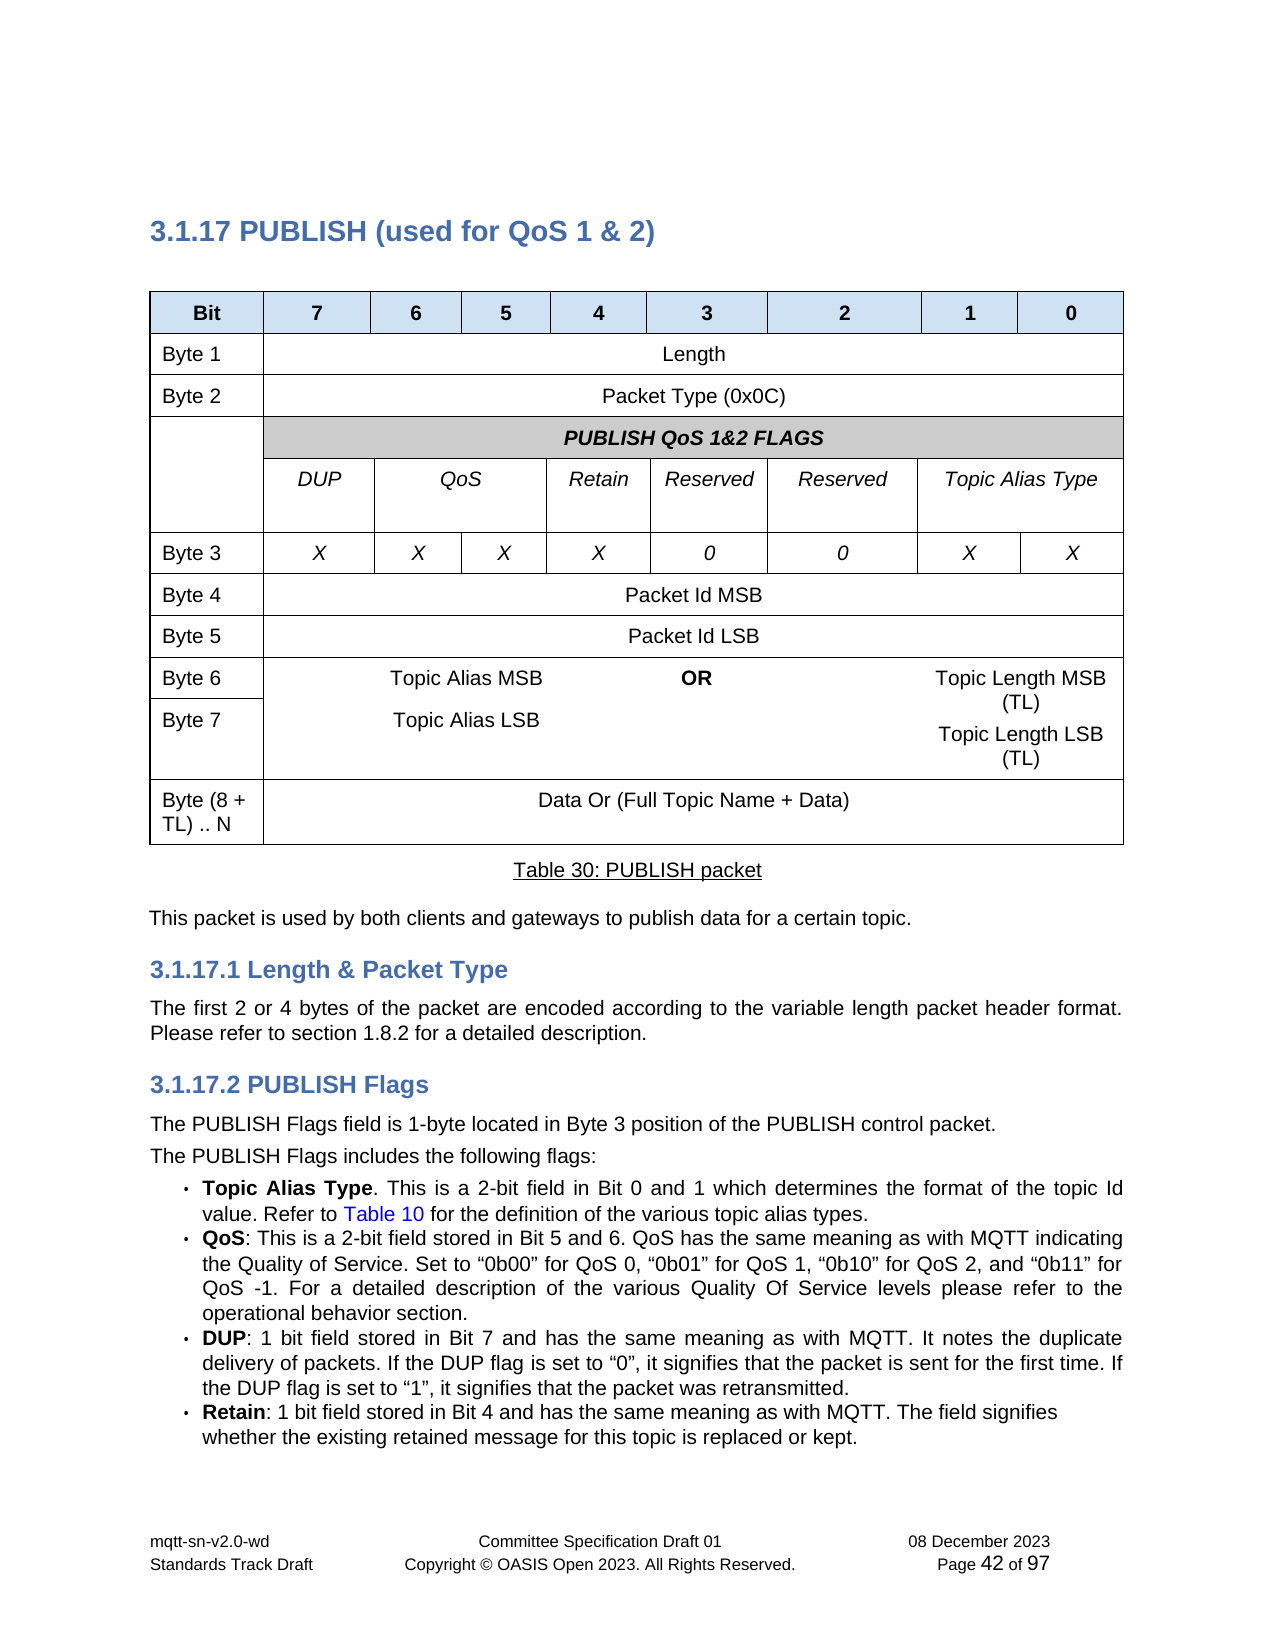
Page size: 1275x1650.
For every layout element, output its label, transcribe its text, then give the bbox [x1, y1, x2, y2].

table_cell Reserved [768, 459, 917, 532]
table_cell Length [264, 334, 1123, 374]
table_cell QoS [375, 459, 546, 532]
table_header Bit [151, 292, 263, 333]
text The PUBLISH Flags field is 1-byte located in Byte 3 position of the PUBLISH control packet. [150, 1112, 1124, 1136]
table_cell Data Or (Full Topic Name + Data) [264, 780, 1123, 844]
table_cell X [264, 533, 374, 573]
list QoS: This is a 2-bit field stored in Bit 5 and 6. QoS has the same meaning as with MQTT indicating the Quality of Service. Set to “0b00” for QoS 0, “0b01” for QoS 1, “0b10” for QoS 2, and “0b11” for QoS -1. For a detailed description of the various Quality Of Service levels please refer to the operational behavior section. [181, 1226, 1124, 1325]
table_header 7 [264, 292, 370, 333]
table_cell Byte 5 [151, 616, 263, 657]
table_cell Topic Alias MSB [264, 658, 669, 698]
text The PUBLISH Flags includes the following flags: [150, 1144, 1124, 1168]
text This packet is used by both clients and gateways to publish data for a certain topic. [148, 906, 1124, 930]
table_cell X [918, 533, 1020, 573]
table_cell 0 [768, 533, 917, 573]
table_header 1 [922, 292, 1017, 333]
table_header 6 [371, 292, 461, 333]
table_cell Packet Id MSB [264, 574, 1123, 615]
table_cell Byte 4 [151, 574, 263, 615]
table_cell DUP [264, 459, 374, 532]
table_cell Reserved [651, 459, 767, 532]
table_header 2 [768, 292, 921, 333]
table_header 3 [647, 292, 767, 333]
subtitle 3.1.17.2 PUBLISH Flags [150, 1070, 1124, 1099]
table_cell Retain [547, 459, 650, 532]
table_cell [151, 417, 263, 532]
text Table 30: PUBLISH packet [150, 858, 1125, 882]
table_cell Topic Alias LSB [264, 698, 669, 778]
table_header 0 [1018, 292, 1123, 333]
table_cell Topic Alias Type [918, 459, 1123, 532]
table_cell Byte (8 + TL) .. N [151, 780, 263, 844]
table_cell Byte 2 [151, 375, 263, 416]
table_cell OR [669, 658, 917, 778]
list Topic Alias Type. This is a 2-bit field in Bit 0 and 1 which determines the format of the topic Id value. Refer to Table 10 for the definition of the various topic alias types. [181, 1176, 1124, 1226]
table_cell 0 [651, 533, 767, 573]
text The first 2 or 4 bytes of the packet are encoded according to the variable length packet header format. Please refer to section 1.8.2 for a detailed description. [150, 996, 1124, 1045]
table_cell X [462, 533, 546, 573]
table_cell Packet Id LSB [264, 616, 1123, 657]
table_cell Topic Length MSB (TL) Topic Length LSB (TL) [917, 658, 1123, 778]
list DUP: 1 bit field stored in Bit 7 and has the same meaning as with MQTT. It notes the duplicate delivery of packets. If the DUP flag is set to “0”, it signifies that the packet is sent for the first time. If the DUP flag is set to “1”, it signifies that the packet was retransmitted. [181, 1325, 1124, 1399]
list Retain: 1 bit field stored in Bit 4 and has the same meaning as with MQTT. The field signifies whether the existing retained message for this topic is replaced or kept. [181, 1400, 1124, 1449]
table_cell X [547, 533, 650, 573]
table_cell Byte 3 [151, 533, 263, 573]
table_cell Byte 6 [151, 658, 263, 698]
table_header 4 [551, 292, 646, 333]
subtitle 3.1.17.1 Length & Packet Type [150, 955, 1124, 984]
table_cell PUBLISH QoS 1&2 FLAGS [264, 417, 1123, 458]
table_cell Byte 1 [151, 334, 263, 374]
table_cell X [375, 533, 461, 573]
table_cell Packet Type (0x0C) [264, 375, 1123, 416]
table_cell X [1021, 533, 1123, 573]
subtitle 3.1.17 PUBLISH (used for QoS 1 & 2) [150, 214, 1125, 248]
table_header 5 [462, 292, 550, 333]
table_cell Byte 7 [151, 699, 263, 778]
